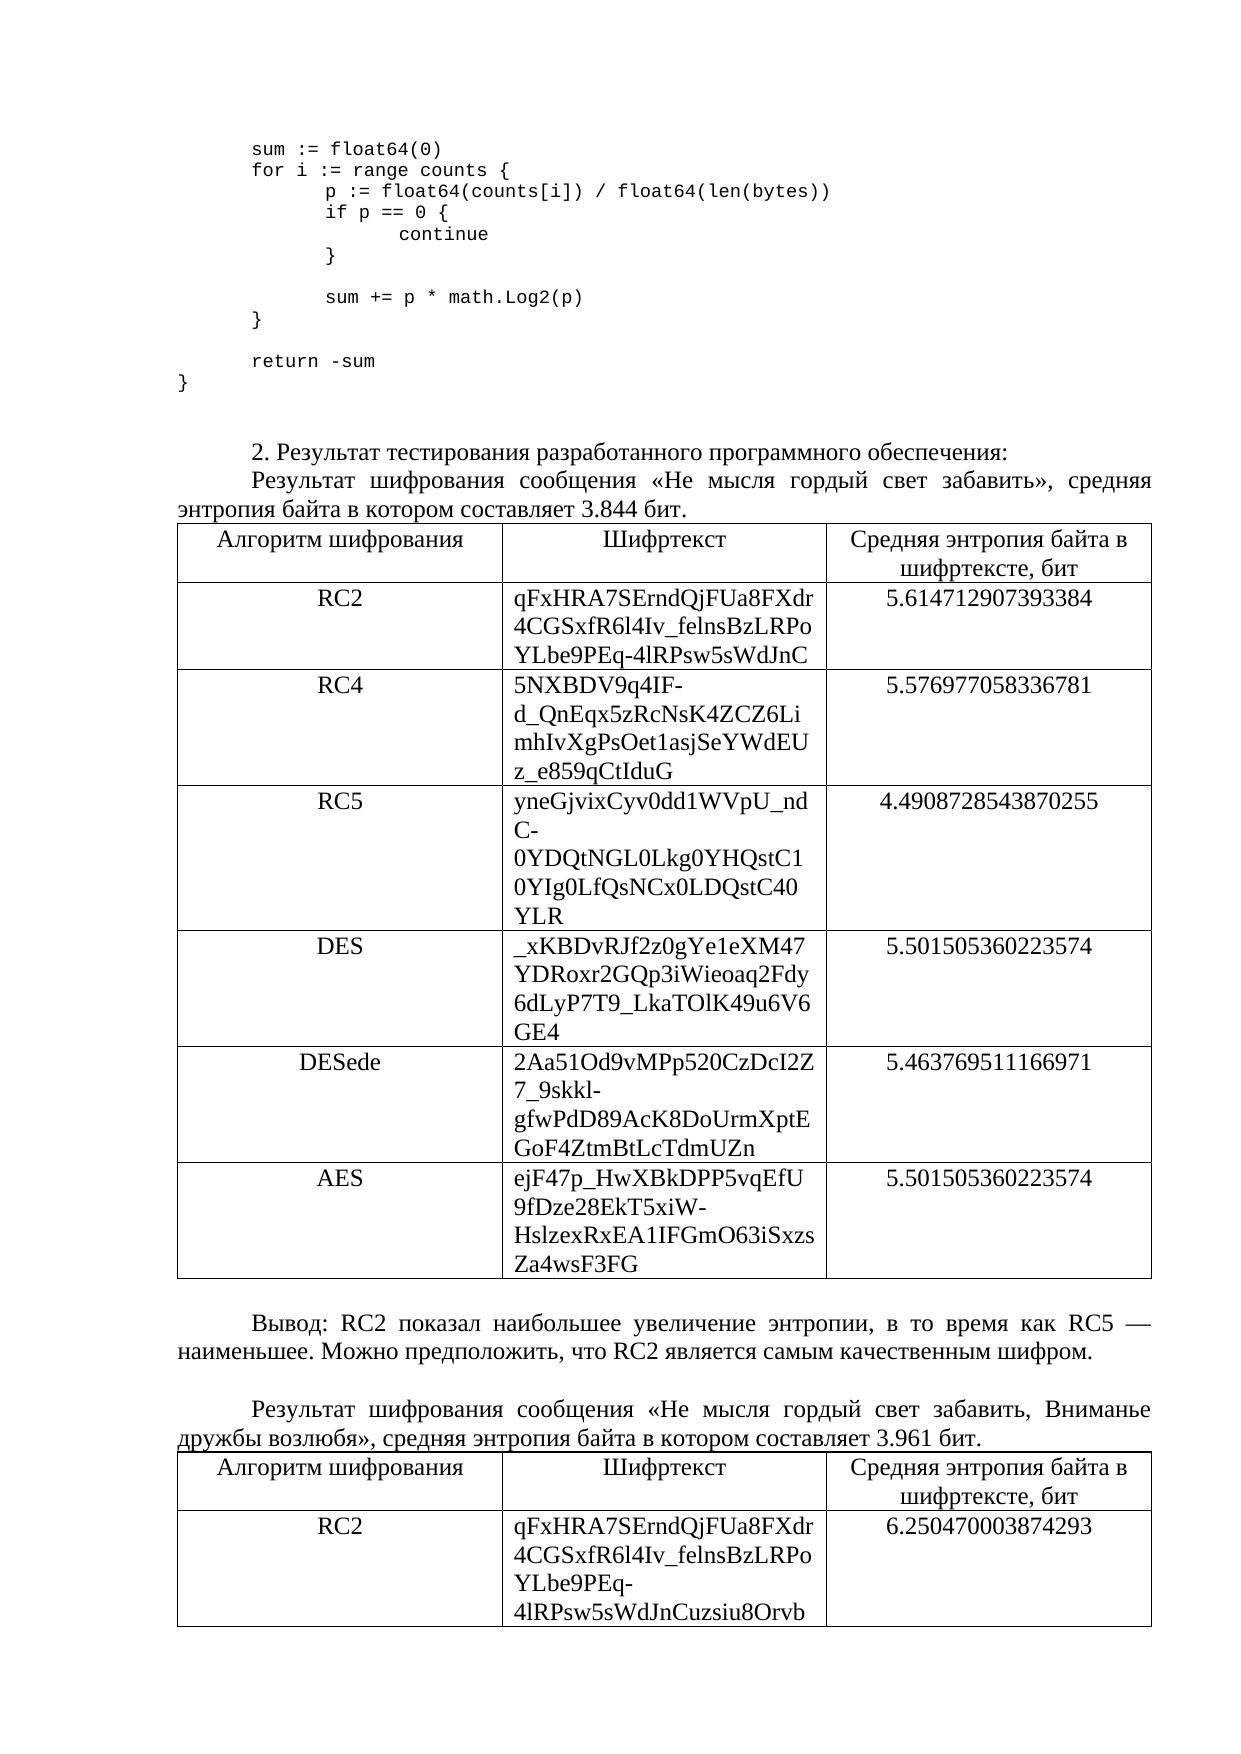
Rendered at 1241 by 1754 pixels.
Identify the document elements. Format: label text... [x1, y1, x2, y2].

text } [177, 309, 1152, 331]
text sum += p * math.Log2(p) [177, 288, 1152, 309]
table_cell 6.250470003874293 [827, 1511, 1151, 1626]
table_header Алгоритм шифрования [178, 1453, 502, 1510]
table_cell ejF47p_HwXBkDPP5vqEfU9fDze28EkT5xiW-HslzexRxEA1IFGmO63iSxzsZa4wsF3FG [503, 1163, 826, 1278]
table_cell RC5 [178, 786, 502, 930]
text if p == 0 { [177, 203, 1152, 224]
table_cell 5.501505360223574 [827, 1163, 1151, 1278]
text Результат шифрования сообщения «He мысля гордый свет забавить, Вниманье дружбы возлюбя», средняя энтропия байта в котором составляет 3.961 бит. [177, 1394, 1152, 1451]
table_cell yneGjvixCyv0dd1WVpU_ndC-0YDQtNGL0Lkg0YHQstC10YIg0LfQsNCx0LDQstC40YLR [503, 786, 826, 930]
table_cell 5.576977058336781 [827, 670, 1151, 785]
text Результат шифрования сообщения «He мысля гордый свет забавить», средняя энтропия байта в котором составляет 3.844 бит. [177, 466, 1152, 523]
text p := float64(counts[i]) / float64(len(bytes)) [177, 182, 1152, 203]
table_cell RC4 [178, 670, 502, 785]
table_cell RC2 [178, 1511, 502, 1626]
table_header Алгоритм шифрования [178, 524, 502, 582]
table_cell qFxHRA7SErndQjFUa8FXdr4CGSxfR6l4Iv_felnsBzLRPoYLbe9PEq-4lRPsw5sWdJnCuzsiu8Orvb [503, 1511, 826, 1626]
table_cell AES [178, 1163, 502, 1278]
table_header Средняя энтропия байта в шифртексте, бит [827, 1453, 1151, 1510]
text return -sum [177, 352, 1152, 373]
table_header Шифртекст [503, 1453, 826, 1510]
table_cell 5NXBDV9q4IF-d_QnEqx5zRcNsK4ZCZ6LimhIvXgPsOet1asjSeYWdEUz_e859qCtIduG [503, 670, 826, 785]
table_cell 4.4908728543870255 [827, 786, 1151, 930]
text sum := float64(0) [177, 139, 1152, 161]
table_cell 2Aa51Od9vMPp520CzDcI2Z7_9skkl-gfwPdD89AcK8DoUrmXptEGoF4ZtmBtLcTdmUZn [503, 1047, 826, 1162]
table_cell _xKBDvRJf2z0gYe1eXM47YDRoxr2GQp3iWieoaq2Fdy6dLyP7T9_LkaTOlK49u6V6GE4 [503, 931, 826, 1046]
table_cell RC2 [178, 583, 502, 669]
table_cell 5.463769511166971 [827, 1047, 1151, 1162]
text continue [177, 224, 1152, 246]
table_header Средняя энтропия байта в шифртексте, бит [827, 524, 1151, 582]
table_cell 5.501505360223574 [827, 931, 1151, 1046]
text } [177, 246, 1152, 267]
text 2. Результат тестирования разработанного программного обеспечения: [177, 437, 1152, 466]
table_cell DESede [178, 1047, 502, 1162]
text for i := range counts { [177, 161, 1152, 182]
table_header Шифртекст [503, 524, 826, 582]
table_cell DES [178, 931, 502, 1046]
text Вывод: RC2 показал наибольшее увеличение энтропии, в то время как RC5 — наименьшее. Можно предположить, что RC2 является самым качественным шифром. [177, 1308, 1152, 1365]
table_cell qFxHRA7SErndQjFUa8FXdr4CGSxfR6l4Iv_felnsBzLRPoYLbe9PEq-4lRPsw5sWdJnC [503, 583, 826, 669]
table_cell 5.614712907393384 [827, 583, 1151, 669]
text } [177, 373, 1152, 394]
